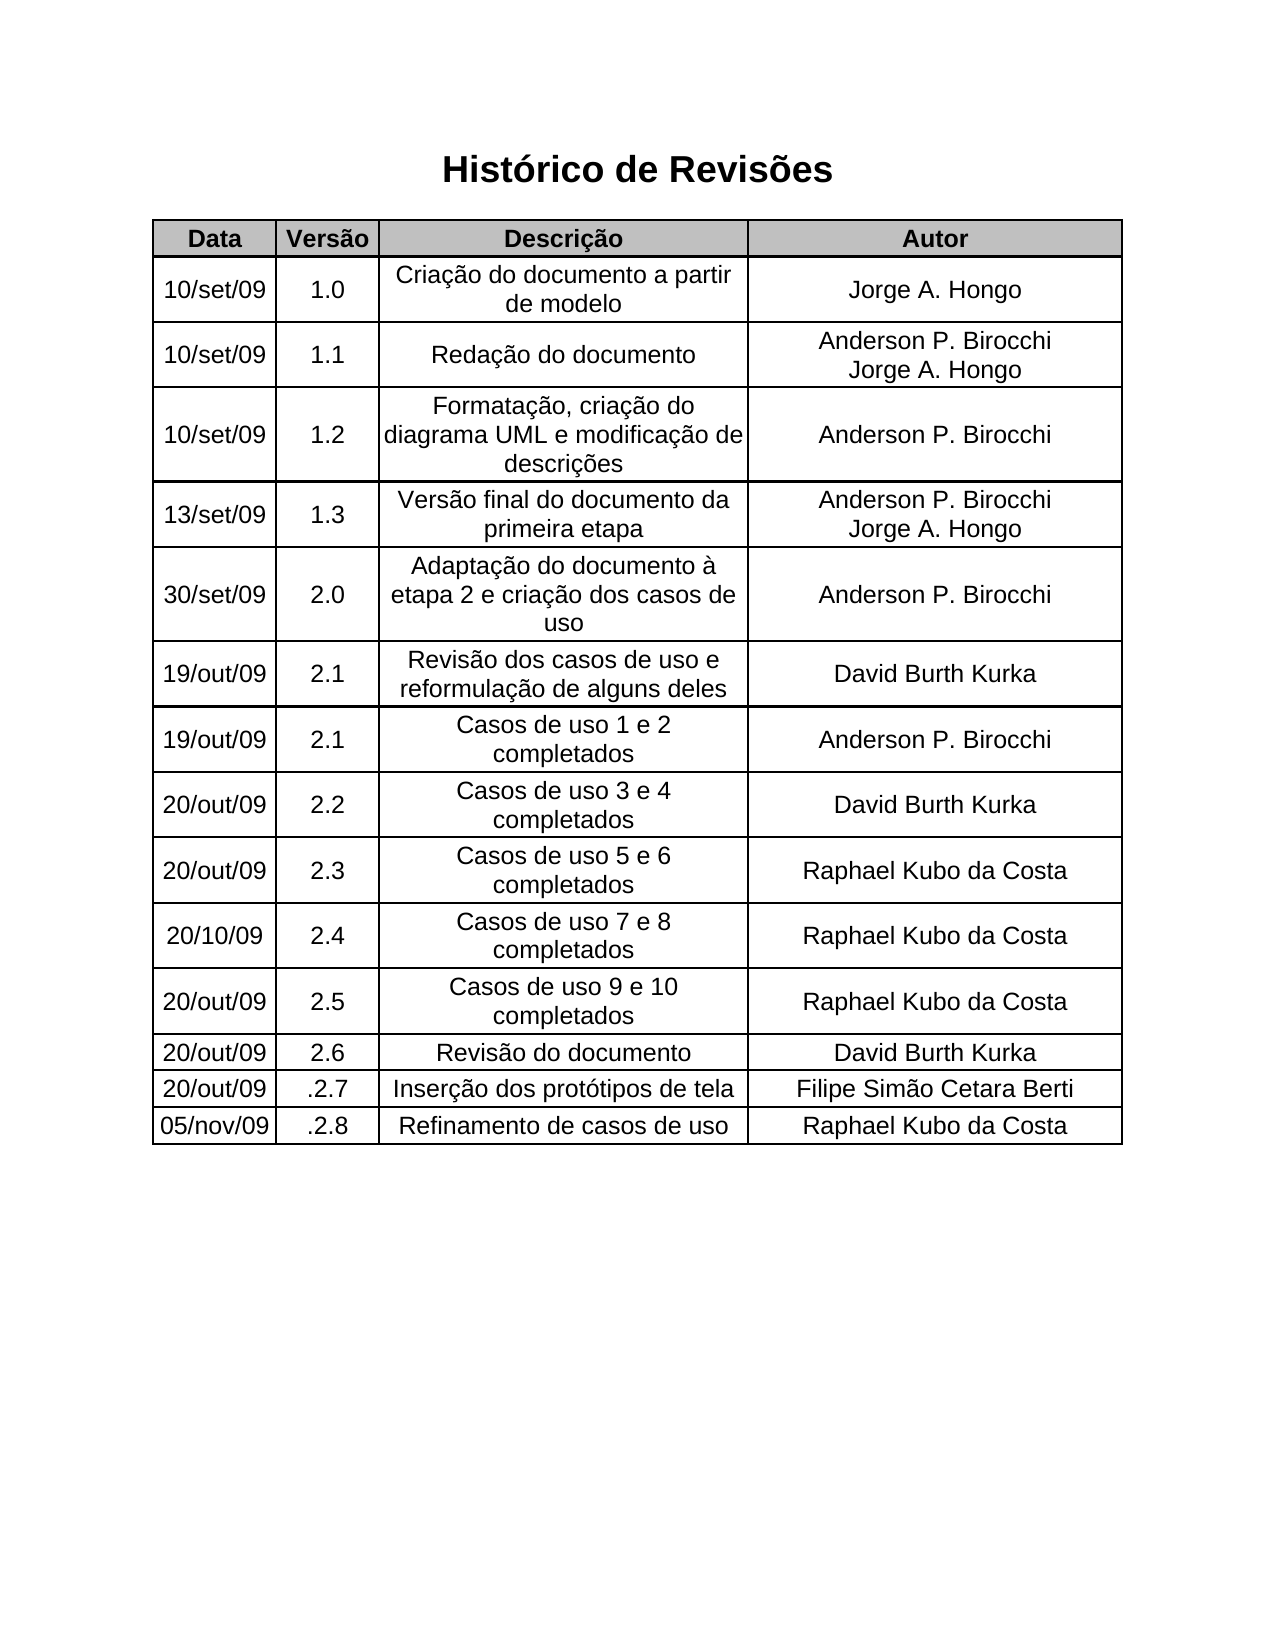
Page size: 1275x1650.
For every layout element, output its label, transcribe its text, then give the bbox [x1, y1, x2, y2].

table_cell 13/set/09 [154, 483, 275, 546]
table_cell 2.1 [277, 708, 378, 771]
table_cell Jorge A. Hongo [749, 258, 1121, 321]
table_cell Anderson P. Birocchi [749, 708, 1121, 771]
table_cell Casos de uso 9 e 10 completados [380, 969, 747, 1032]
table_cell Anderson P. Birocchi [749, 388, 1121, 480]
table_cell 20/10/09 [154, 904, 275, 967]
table_cell Casos de uso 7 e 8 completados [380, 904, 747, 967]
table_cell 2.3 [277, 838, 378, 902]
table_cell 10/set/09 [154, 388, 275, 480]
table_cell 1.1 [277, 323, 378, 386]
table_cell Raphael Kubo da Costa [749, 904, 1121, 967]
table_header Descrição [380, 221, 747, 255]
table_cell 20/out/09 [154, 773, 275, 836]
table_cell 20/out/09 [154, 969, 275, 1032]
table_cell 19/out/09 [154, 708, 275, 771]
table_cell Raphael Kubo da Costa [749, 969, 1121, 1032]
table_cell 30/set/09 [154, 548, 275, 640]
table_header Autor [749, 221, 1121, 255]
table_cell Formatação, criação do diagrama UML e modificação de descrições [380, 388, 747, 480]
table_cell 20/out/09 [154, 1071, 275, 1106]
table_cell 10/set/09 [154, 323, 275, 386]
table_cell 2.0 [277, 548, 378, 640]
table_cell Revisão do documento [380, 1035, 747, 1069]
table_cell Refinamento de casos de uso [380, 1108, 747, 1142]
table_cell 1.2 [277, 388, 378, 480]
table_cell Raphael Kubo da Costa [749, 1108, 1121, 1142]
table_cell Adaptação do documento à etapa 2 e criação dos casos de uso [380, 548, 747, 640]
table_cell Casos de uso 5 e 6 completados [380, 838, 747, 902]
table_header Data [154, 221, 275, 255]
table_cell Criação do documento a partir de modelo [380, 258, 747, 321]
table_cell 1.0 [277, 258, 378, 321]
table_cell 20/out/09 [154, 1035, 275, 1069]
table_cell David Burth Kurka [749, 642, 1121, 705]
text Histórico de Revisões [118, 147, 1157, 190]
table_cell Revisão dos casos de uso e reformulação de alguns deles [380, 642, 747, 705]
table_cell Anderson P. Birocchi [749, 548, 1121, 640]
table_cell David Burth Kurka [749, 773, 1121, 836]
table_cell Inserção dos protótipos de tela [380, 1071, 747, 1106]
table_cell .2.7 [277, 1071, 378, 1106]
table_cell Versão final do documento da primeira etapa [380, 483, 747, 546]
table_cell 1.3 [277, 483, 378, 546]
table_cell Redação do documento [380, 323, 747, 386]
table_cell 2.4 [277, 904, 378, 967]
table_cell 2.2 [277, 773, 378, 836]
table_cell David Burth Kurka [749, 1035, 1121, 1069]
table_cell 2.5 [277, 969, 378, 1032]
table_cell Anderson P. Birocchi Jorge A. Hongo [749, 483, 1121, 546]
table_cell 19/out/09 [154, 642, 275, 705]
table_cell .2.8 [277, 1108, 378, 1142]
table_cell 20/out/09 [154, 838, 275, 902]
table_cell Raphael Kubo da Costa [749, 838, 1121, 902]
table_cell 2.6 [277, 1035, 378, 1069]
table_cell Casos de uso 3 e 4 completados [380, 773, 747, 836]
table_cell Filipe Simão Cetara Berti [749, 1071, 1121, 1106]
table_header Versão [277, 221, 378, 255]
table_cell 10/set/09 [154, 258, 275, 321]
table_cell 2.1 [277, 642, 378, 705]
table_cell Anderson P. Birocchi Jorge A. Hongo [749, 323, 1121, 386]
table_cell Casos de uso 1 e 2 completados [380, 708, 747, 771]
table_cell 05/nov/09 [154, 1108, 275, 1142]
